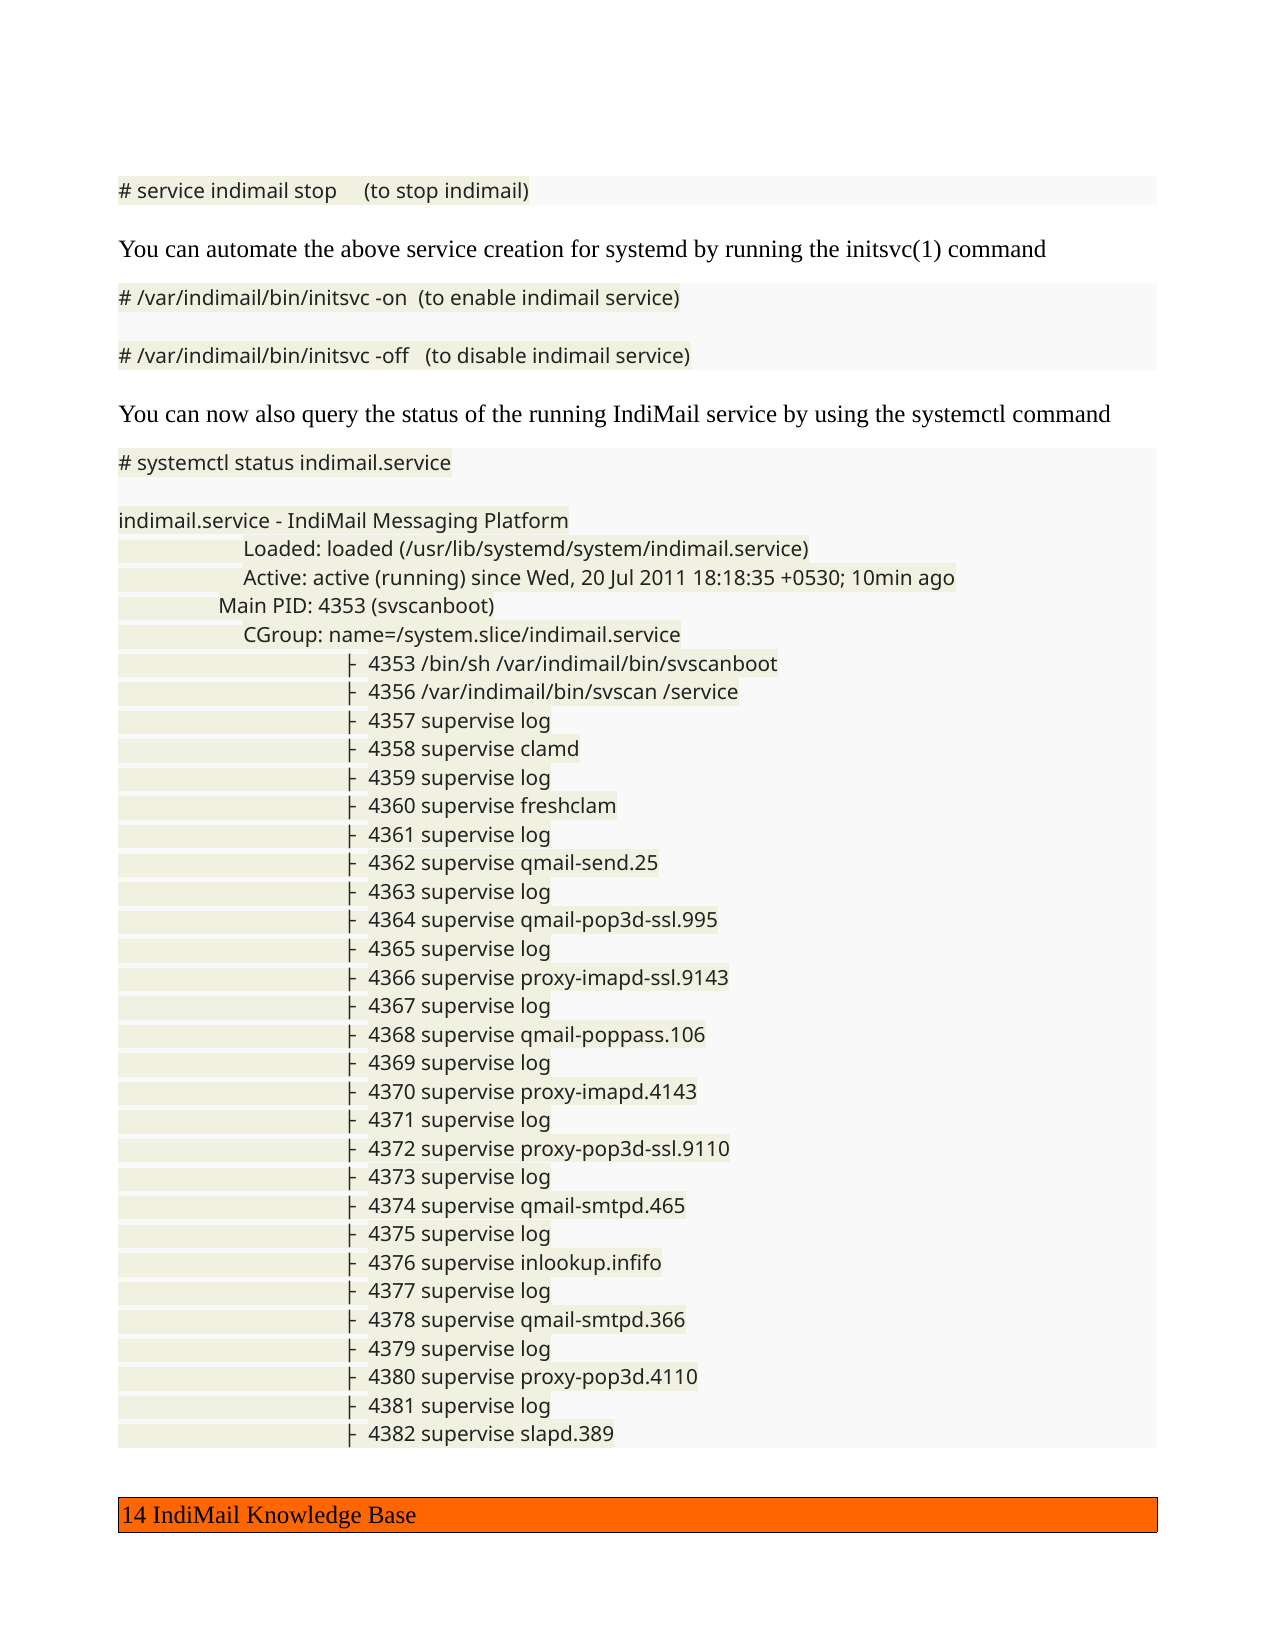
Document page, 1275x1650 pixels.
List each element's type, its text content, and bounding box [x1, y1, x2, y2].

text ├ 4360 supervise freshclam [118, 791, 1157, 820]
text ├ 4361 supervise log [118, 820, 1157, 848]
text ├ 4353 /bin/sh /var/indimail/bin/svscanboot [118, 649, 1157, 677]
text # /var/indimail/bin/initsvc -off (to disable indimail service) [118, 341, 1157, 370]
text ├ 4369 supervise log [118, 1048, 1157, 1077]
text indimail.service - IndiMail Messaging Platform [118, 506, 1157, 534]
text ├ 4358 supervise clamd [118, 734, 1157, 763]
text Loaded: loaded (/usr/lib/systemd/system/indimail.service) [118, 534, 1157, 563]
text ├ 4377 supervise log [118, 1277, 1157, 1305]
text # systemctl status indimail.service [118, 448, 1157, 477]
text ├ 4378 supervise qmail-smtpd.366 [118, 1305, 1157, 1334]
text ├ 4379 supervise log [118, 1334, 1157, 1362]
text # /var/indimail/bin/initsvc -on (to enable indimail service) [118, 283, 1157, 312]
text ├ 4367 supervise log [118, 991, 1157, 1020]
text You can now also query the status of the running IndiMail service by using the systemctl command [118, 399, 1157, 428]
text ├ 4380 supervise proxy-pop3d.4110 [118, 1362, 1157, 1391]
text ├ 4372 supervise proxy-pop3d-ssl.9110 [118, 1134, 1157, 1162]
text You can automate the above service creation for systemd by running the initsvc(1) command [118, 234, 1157, 263]
text ├ 4373 supervise log [118, 1162, 1157, 1191]
text ├ 4359 supervise log [118, 763, 1157, 791]
text # service indimail stop (to stop indimail) [118, 176, 1157, 205]
text ├ 4370 supervise proxy-imapd.4143 [118, 1077, 1157, 1105]
text ├ 4368 supervise qmail-poppass.106 [118, 1020, 1157, 1048]
text Active: active (running) since Wed, 20 Jul 2011 18:18:35 +0530; 10min ago [118, 563, 1157, 592]
text ├ 4382 supervise slapd.389 [118, 1419, 1157, 1448]
text ├ 4362 supervise qmail-send.25 [118, 848, 1157, 877]
text ├ 4366 supervise proxy-imapd-ssl.9143 [118, 963, 1157, 991]
text ├ 4363 supervise log [118, 877, 1157, 906]
text ├ 4365 supervise log [118, 934, 1157, 963]
text ├ 4374 supervise qmail-smtpd.465 [118, 1191, 1157, 1219]
text ├ 4381 supervise log [118, 1391, 1157, 1419]
text CGroup: name=/system.slice/indimail.service [118, 620, 1157, 649]
text Main PID: 4353 (svscanboot) [118, 592, 1157, 620]
text ├ 4375 supervise log [118, 1219, 1157, 1248]
text ├ 4371 supervise log [118, 1105, 1157, 1134]
text ├ 4356 /var/indimail/bin/svscan /service [118, 677, 1157, 706]
text ├ 4376 supervise inlookup.infifo [118, 1248, 1157, 1277]
text ├ 4364 supervise qmail-pop3d-ssl.995 [118, 906, 1157, 934]
text ├ 4357 supervise log [118, 706, 1157, 734]
